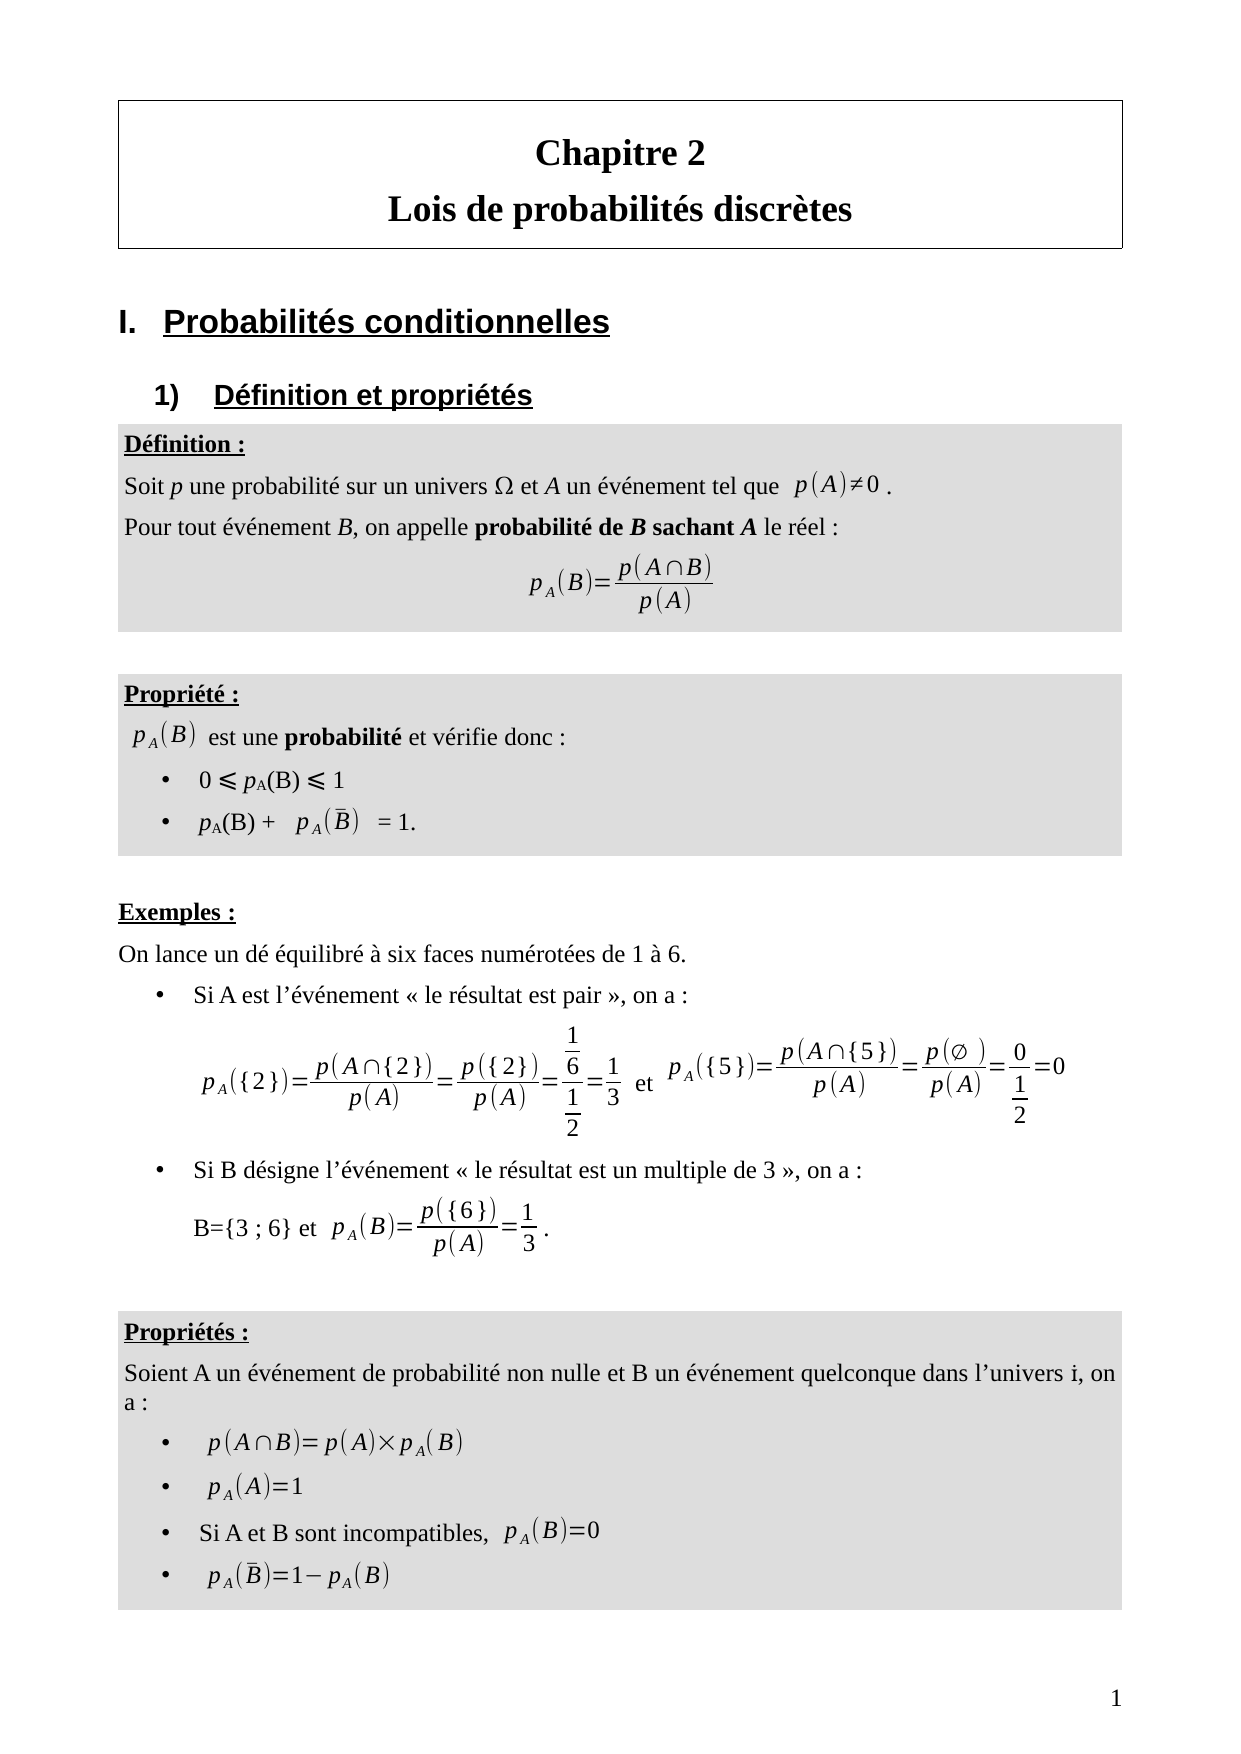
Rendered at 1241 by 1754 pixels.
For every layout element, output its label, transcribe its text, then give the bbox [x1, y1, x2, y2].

subtitle Définition et propriétés [153, 378, 1122, 411]
table_header Propriété : est une probabilité et vérifie donc : 0 ⩽ pA(B) ⩽ 1 pA(B) += 1. [118, 674, 1122, 856]
list Si B désigne l’événement « le résultat est un multiple de 3 », on a : [156, 1155, 1122, 1184]
table_header Définition : Soit p une probabilité sur un univers  et A un événement tel que . Pour tout événement B, on appelle probabilité de B sachant A le réel : [118, 424, 1122, 632]
list Si A est l’événement « le résultat est pair », on a : [156, 980, 1122, 1009]
table_header Chapitre 2 Lois de probabilités discrètes [119, 101, 1122, 248]
list et [156, 1021, 1122, 1143]
table_header Propriétés : Soient A un événement de probabilité non nulle et B un événement quelconque dans l’univers , on a : Si A et B sont incompatibles, [118, 1311, 1122, 1610]
text On lance un dé équilibré à six faces numérotées de 1 à 6. [118, 939, 1122, 967]
subtitle Probabilités conditionnelles [118, 302, 1122, 340]
text Exemples : [118, 897, 1122, 926]
list B={3 ; 6} et . [156, 1197, 1122, 1258]
